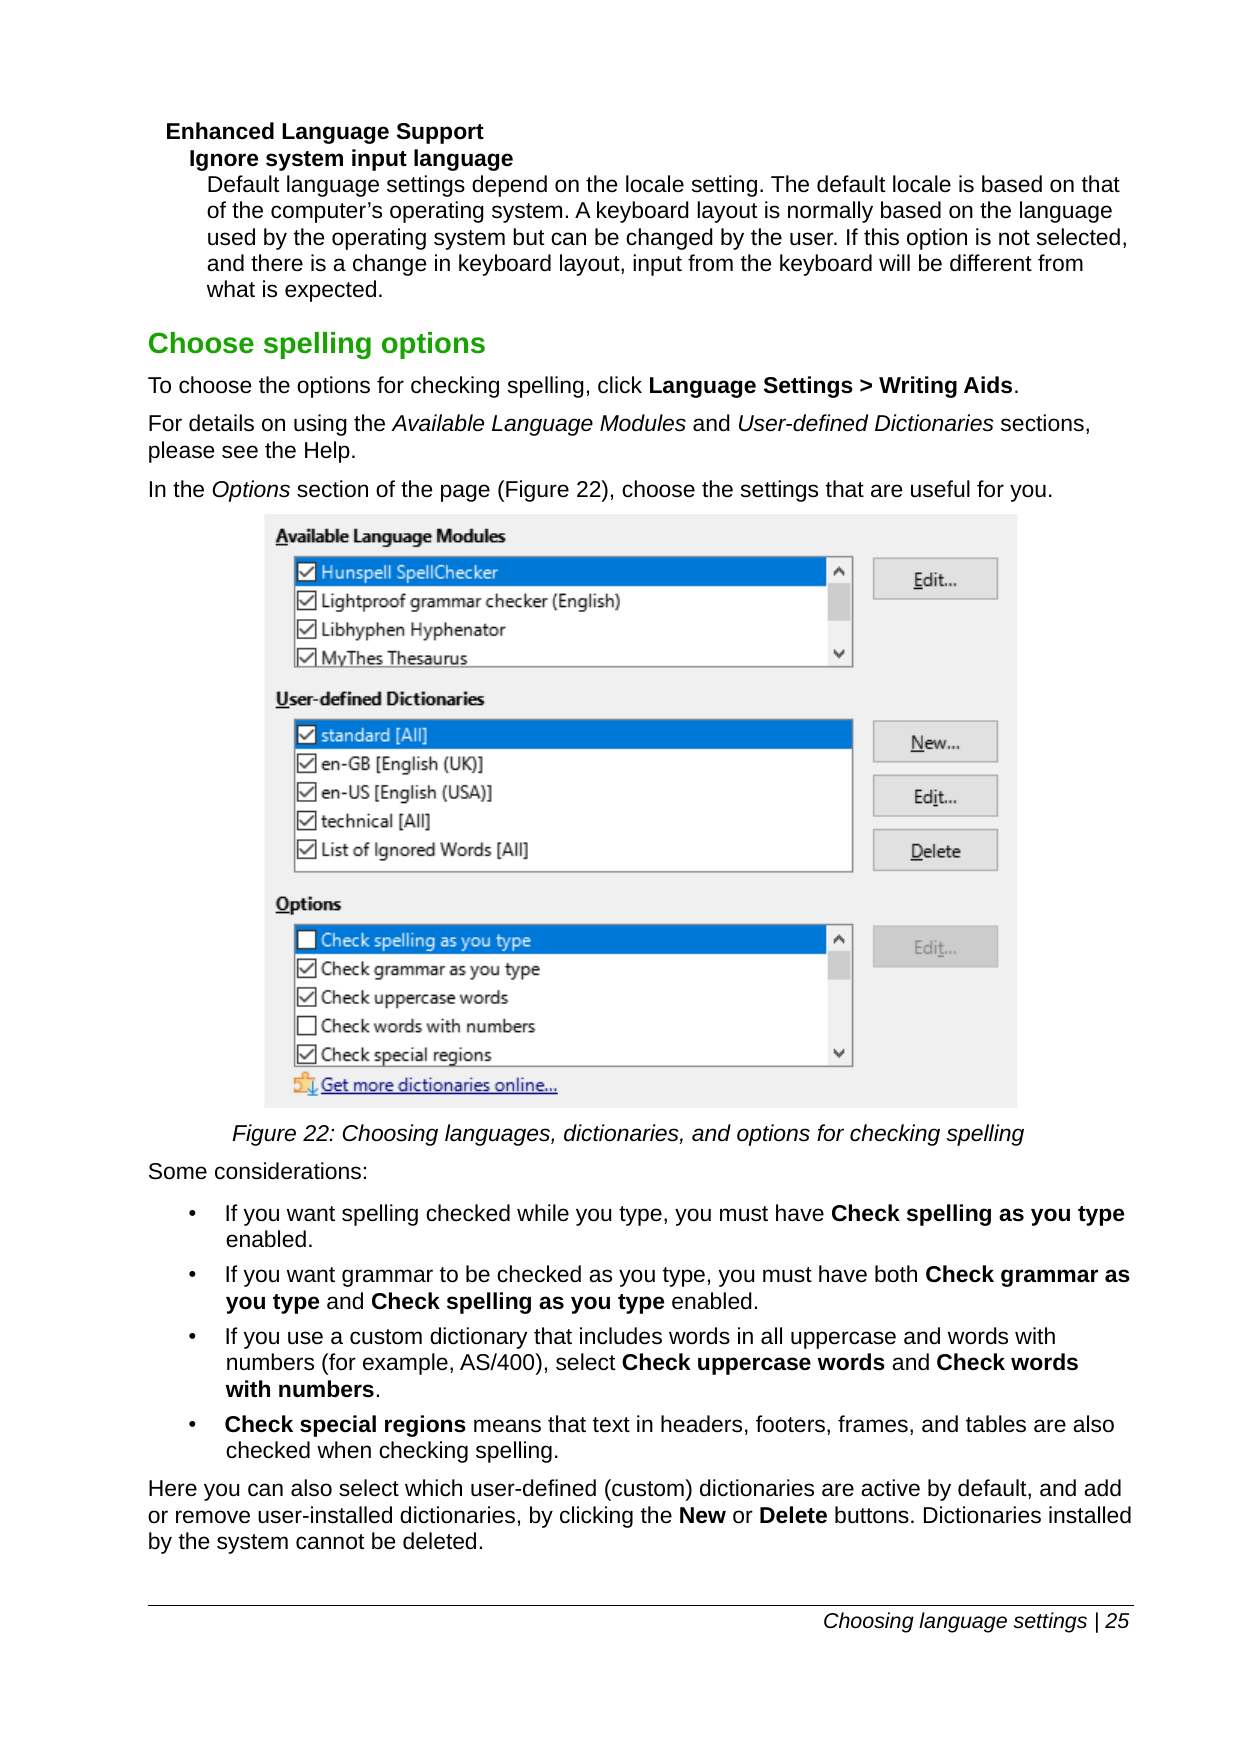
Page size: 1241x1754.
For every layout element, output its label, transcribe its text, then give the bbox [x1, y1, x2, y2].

text Some considerations: [148, 1158, 1134, 1184]
text For details on using the Available Language Modules and User-defined Dictionaries sections, please see the Help. [148, 410, 1134, 463]
list If you want spelling checked while you type, you must have Check spelling as you type enabled. [185, 1197, 1134, 1252]
text Default language settings depend on the locale setting. The default locale is based on that of the computer’s operating system. A keyboard layout is normally based on the language used by the operating system but can be changed by the user. If this option is not selected, and there is a change in keyboard layout, input from the keyboard will be different from what is expected. [207, 171, 1134, 303]
list Check special regions means that text in headers, footers, frames, and tables are also checked when checking spelling. [185, 1408, 1134, 1466]
text In the Options section of the page (Figure 22), choose the settings that are useful for you. [148, 476, 1134, 502]
picture [264, 514, 1018, 1108]
text Figure 22: Choosing languages, dictionaries, and options for checking spelling [232, 1120, 1050, 1146]
text Ignore system input language [189, 144, 1134, 171]
text Here you can also select which user-defined (custom) dictionaries are active by default, and add or remove user-installed dictionaries, by clicking the New or Delete buttons. Dictionaries installed by the system cannot be deleted. [148, 1475, 1134, 1554]
text Enhanced Language Support [165, 118, 1134, 144]
list If you use a custom dictionary that includes words in all uppercase and words with numbers (for example, AS/400), select Check uppercase words and Check words with numbers. [185, 1320, 1134, 1402]
subtitle Choose spelling options [148, 326, 1134, 360]
list If you want grammar to be checked as you type, you must have both Check grammar as you type and Check spelling as you type enabled. [185, 1258, 1134, 1314]
text To choose the options for checking spelling, click Language Settings > Writing Aids. [148, 372, 1134, 398]
